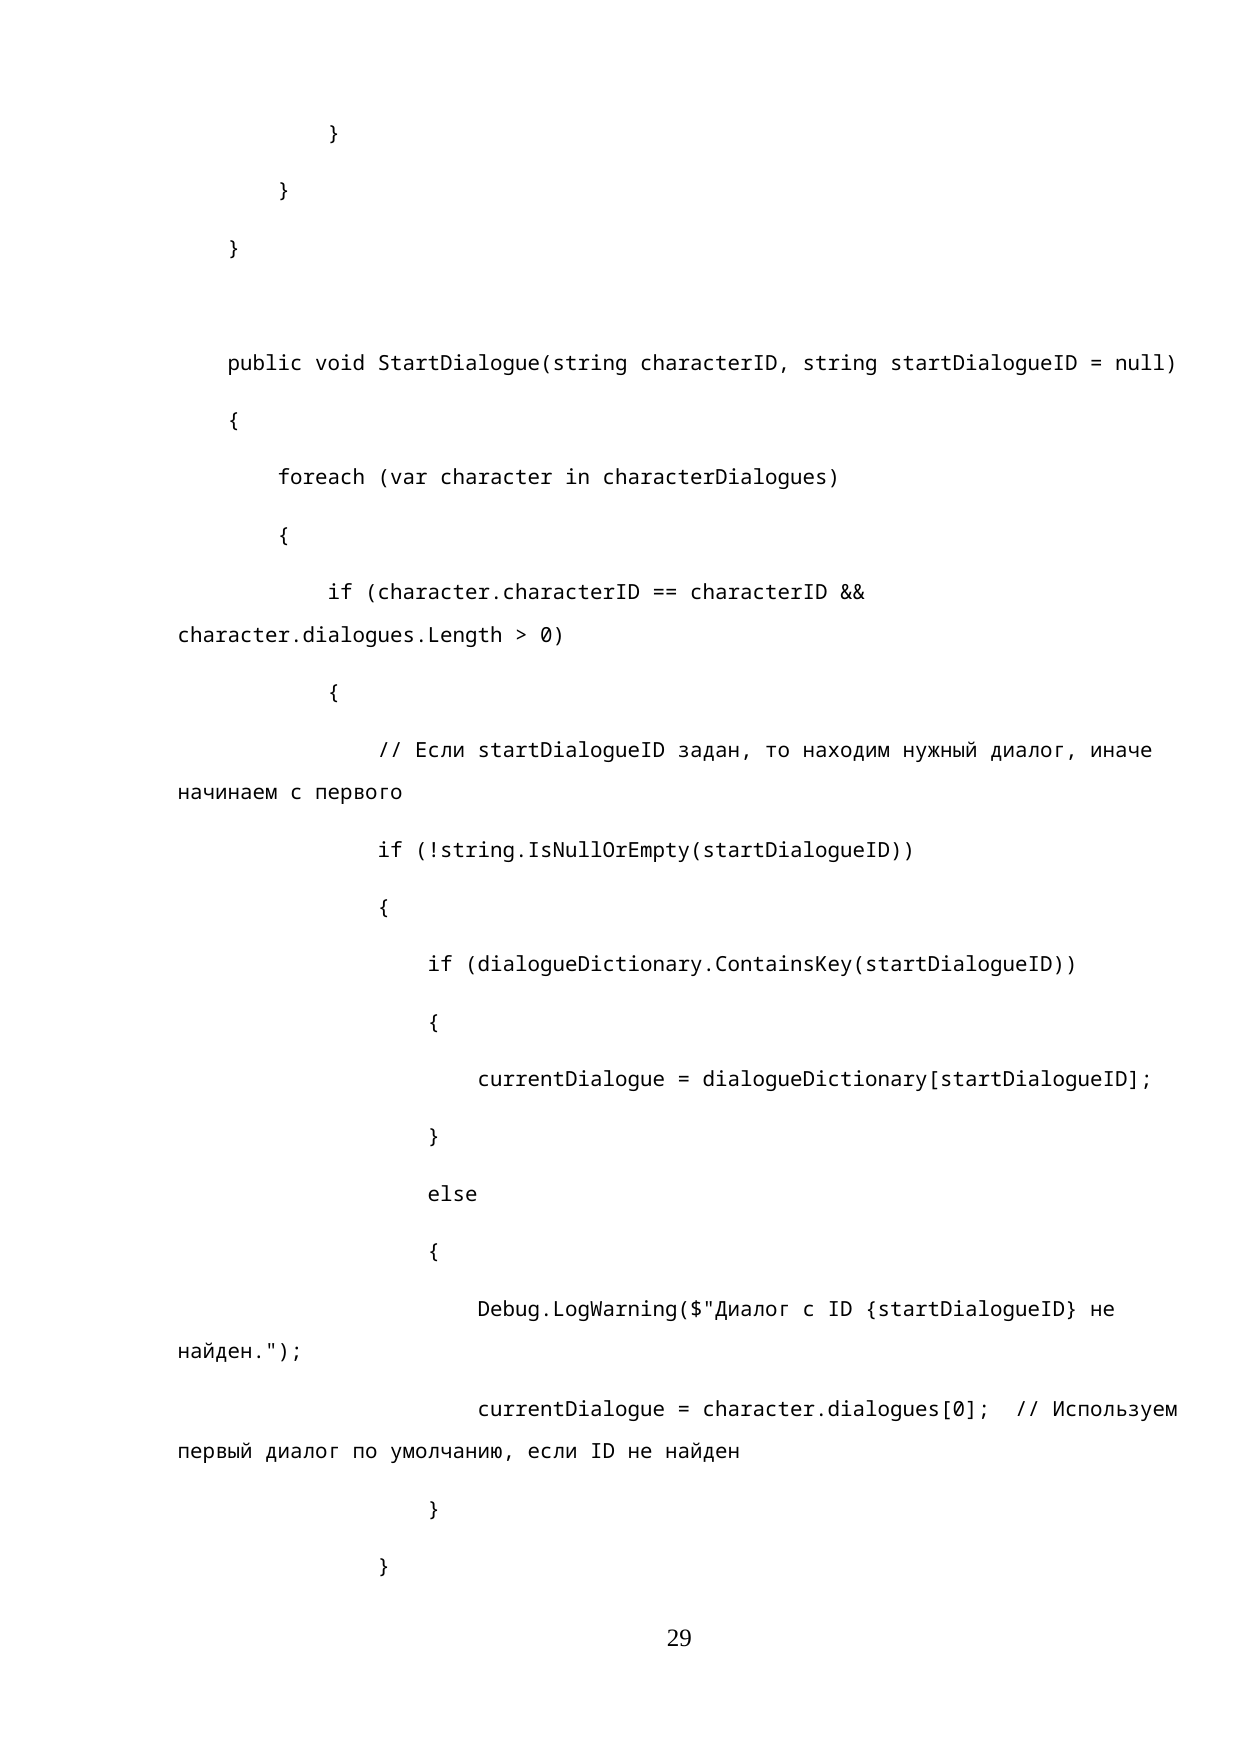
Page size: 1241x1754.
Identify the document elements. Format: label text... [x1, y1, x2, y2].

text currentDialogue = character.dialogues[0]; // Используем первый диалог по умолчанию, если ID не найден [177, 1394, 1181, 1465]
text } [177, 1122, 1181, 1150]
text if (dialogueDictionary.ContainsKey(startDialogueID)) [177, 949, 1181, 978]
text Debug.LogWarning($"Диалог с ID {startDialogueID} не найден."); [177, 1294, 1181, 1365]
text { [177, 892, 1181, 921]
text } [177, 233, 1181, 261]
text } [177, 1494, 1181, 1522]
text else [177, 1179, 1181, 1207]
text { [177, 1236, 1181, 1265]
text { [177, 520, 1181, 548]
text { [177, 677, 1181, 706]
text if (character.characterID == characterID && character.dialogues.Length > 0) [177, 577, 1181, 648]
text // Если startDialogueID задан, то находим нужный диалог, иначе начинаем с первого [177, 735, 1181, 806]
text } [177, 176, 1181, 204]
text foreach (var character in characterDialogues) [177, 462, 1181, 491]
text { [177, 405, 1181, 433]
text if (!string.IsNullOrEmpty(startDialogueID)) [177, 835, 1181, 863]
text currentDialogue = dialogueDictionary[startDialogueID]; [177, 1064, 1181, 1093]
text public void StartDialogue(string characterID, string startDialogueID = null) [177, 348, 1181, 376]
text } [177, 118, 1181, 147]
text { [177, 1007, 1181, 1035]
text } [177, 1551, 1181, 1580]
